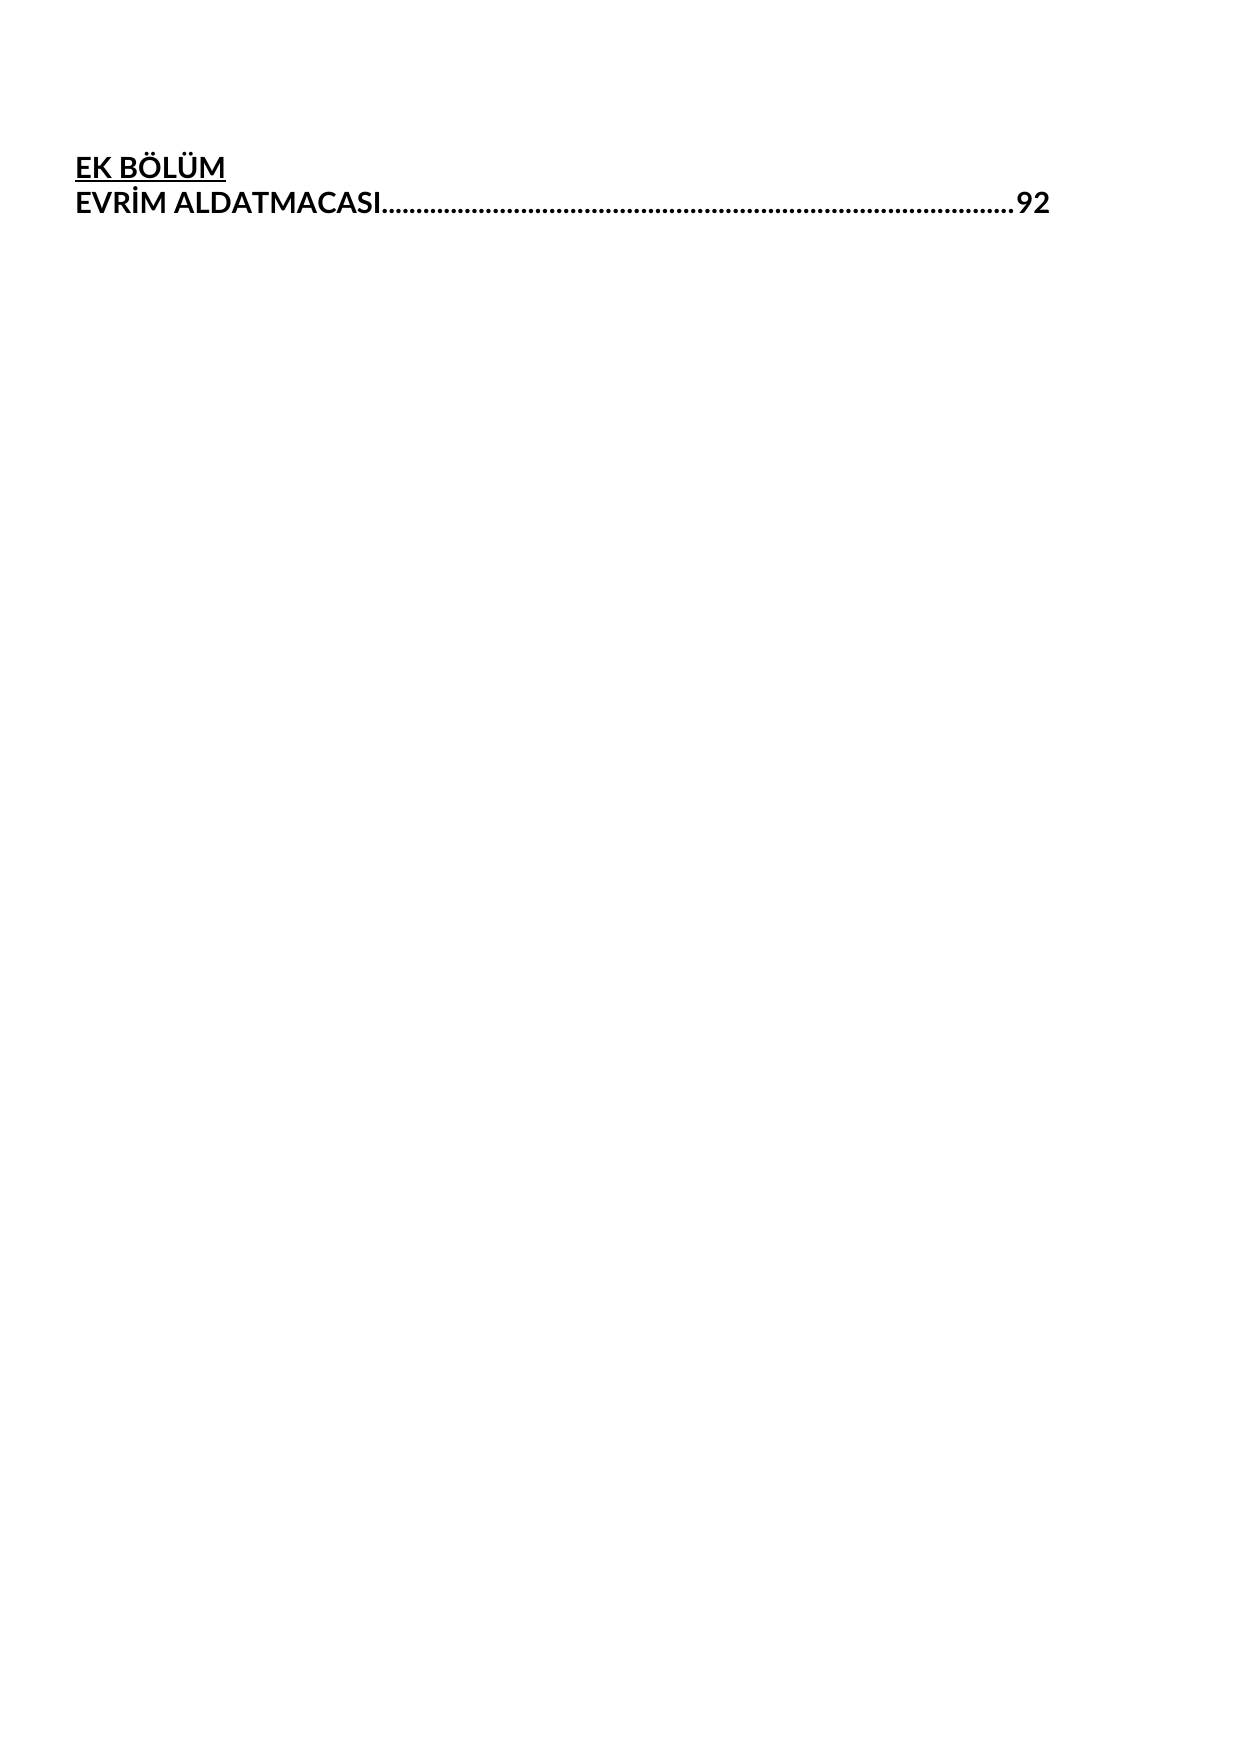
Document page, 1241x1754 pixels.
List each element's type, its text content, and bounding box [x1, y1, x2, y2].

subtitle EK BÖLÜM EVRİM ALDATMACASI 92 [75, 150, 1165, 220]
